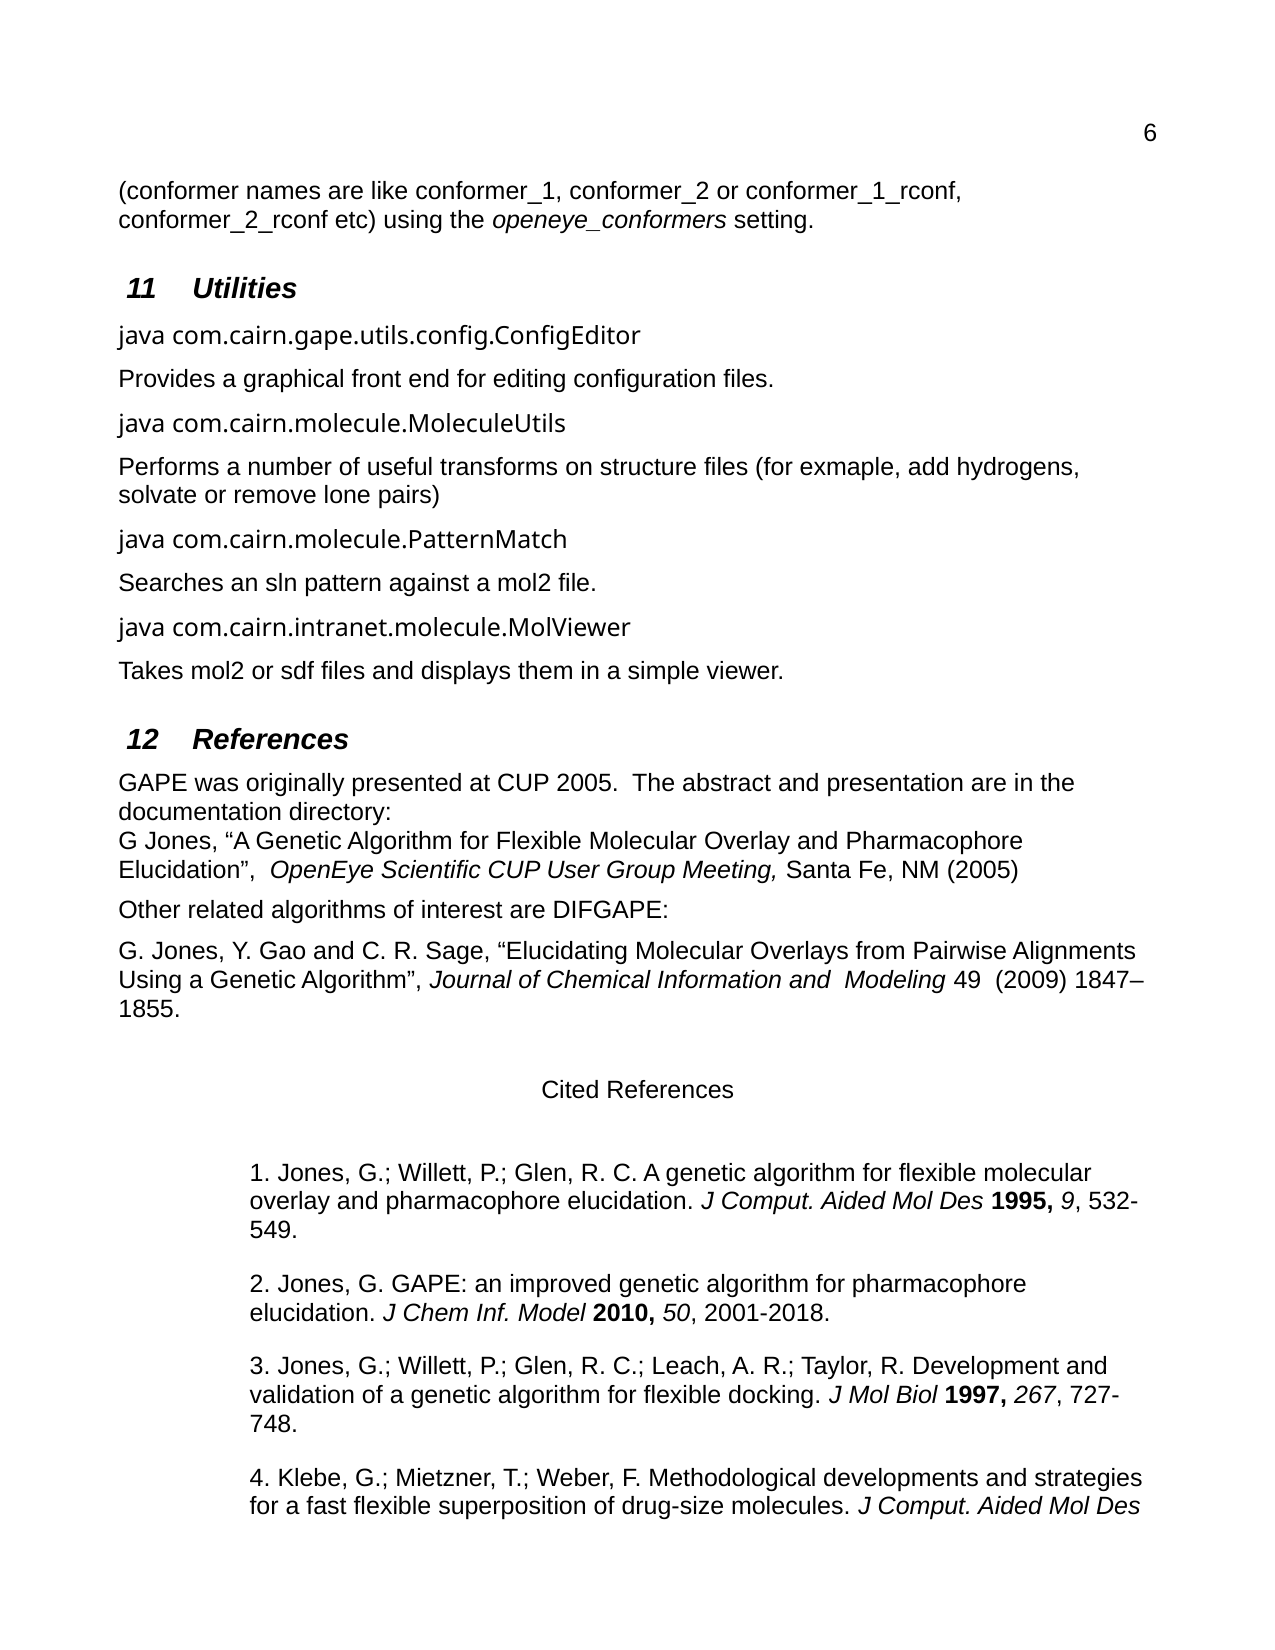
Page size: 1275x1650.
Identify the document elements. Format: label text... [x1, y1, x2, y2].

text Searches an sln pattern against a mol2 file. [118, 568, 1157, 597]
text Cited References [118, 1075, 1157, 1104]
text java com.cairn.molecule.PatternMatch [118, 522, 1157, 556]
text 4. Klebe, G.; Mietzner, T.; Weber, F. Methodological developments and strategies for a fast flexible superposition of drug-size molecules. J Comput. Aided Mol Des [118, 1463, 1157, 1520]
text 1. Jones, G.; Willett, P.; Glen, R. C. A genetic algorithm for flexible molecular overlay and pharmacophore elucidation. J Comput. Aided Mol Des 1995, 9, 532-549. [118, 1158, 1157, 1244]
text GAPE was originally presented at CUP 2005. The abstract and presentation are in the documentation directory: G Jones, “A Genetic Algorithm for Flexible Molecular Overlay and Pharmacophore Elucidation”, OpenEye Scientific CUP User Group Meeting, Santa Fe, NM (2005) [118, 768, 1157, 883]
text 2. Jones, G. GAPE: an improved genetic algorithm for pharmacophore elucidation. J Chem Inf. Model 2010, 50, 2001-2018. [118, 1269, 1157, 1326]
text Other related algorithms of interest are DIFGAPE: [118, 895, 1157, 924]
text G. Jones, Y. Gao and C. R. Sage, “Elucidating Molecular Overlays from Pairwise Alignments Using a Genetic Algorithm”, Journal of Chemical Information and Modeling 49 (2009) 1847–1855. [118, 936, 1157, 1022]
text java com.cairn.gape.utils.config.ConfigEditor [118, 317, 1157, 351]
text Provides a graphical front end for editing configuration files. [118, 364, 1157, 393]
subtitle Utilities [118, 271, 1157, 305]
subtitle References [118, 722, 1157, 756]
text java com.cairn.molecule.MoleculeUtils [118, 405, 1157, 439]
text 3. Jones, G.; Willett, P.; Glen, R. C.; Leach, A. R.; Taylor, R. Development and validation of a genetic algorithm for flexible docking. J Mol Biol 1997, 267, 727-748. [118, 1351, 1157, 1438]
text Performs a number of useful transforms on structure files (for exmaple, add hydrogens, solvate or remove lone pairs) [118, 452, 1157, 509]
text Takes mol2 or sdf files and displays them in a simple viewer. [118, 656, 1157, 685]
text (conformer names are like conformer_1, conformer_2 or conformer_1_rconf, conformer_2_rconf etc) using the openeye_conformers setting. [118, 176, 1157, 234]
text java com.cairn.intranet.molecule.MolViewer [118, 609, 1157, 644]
